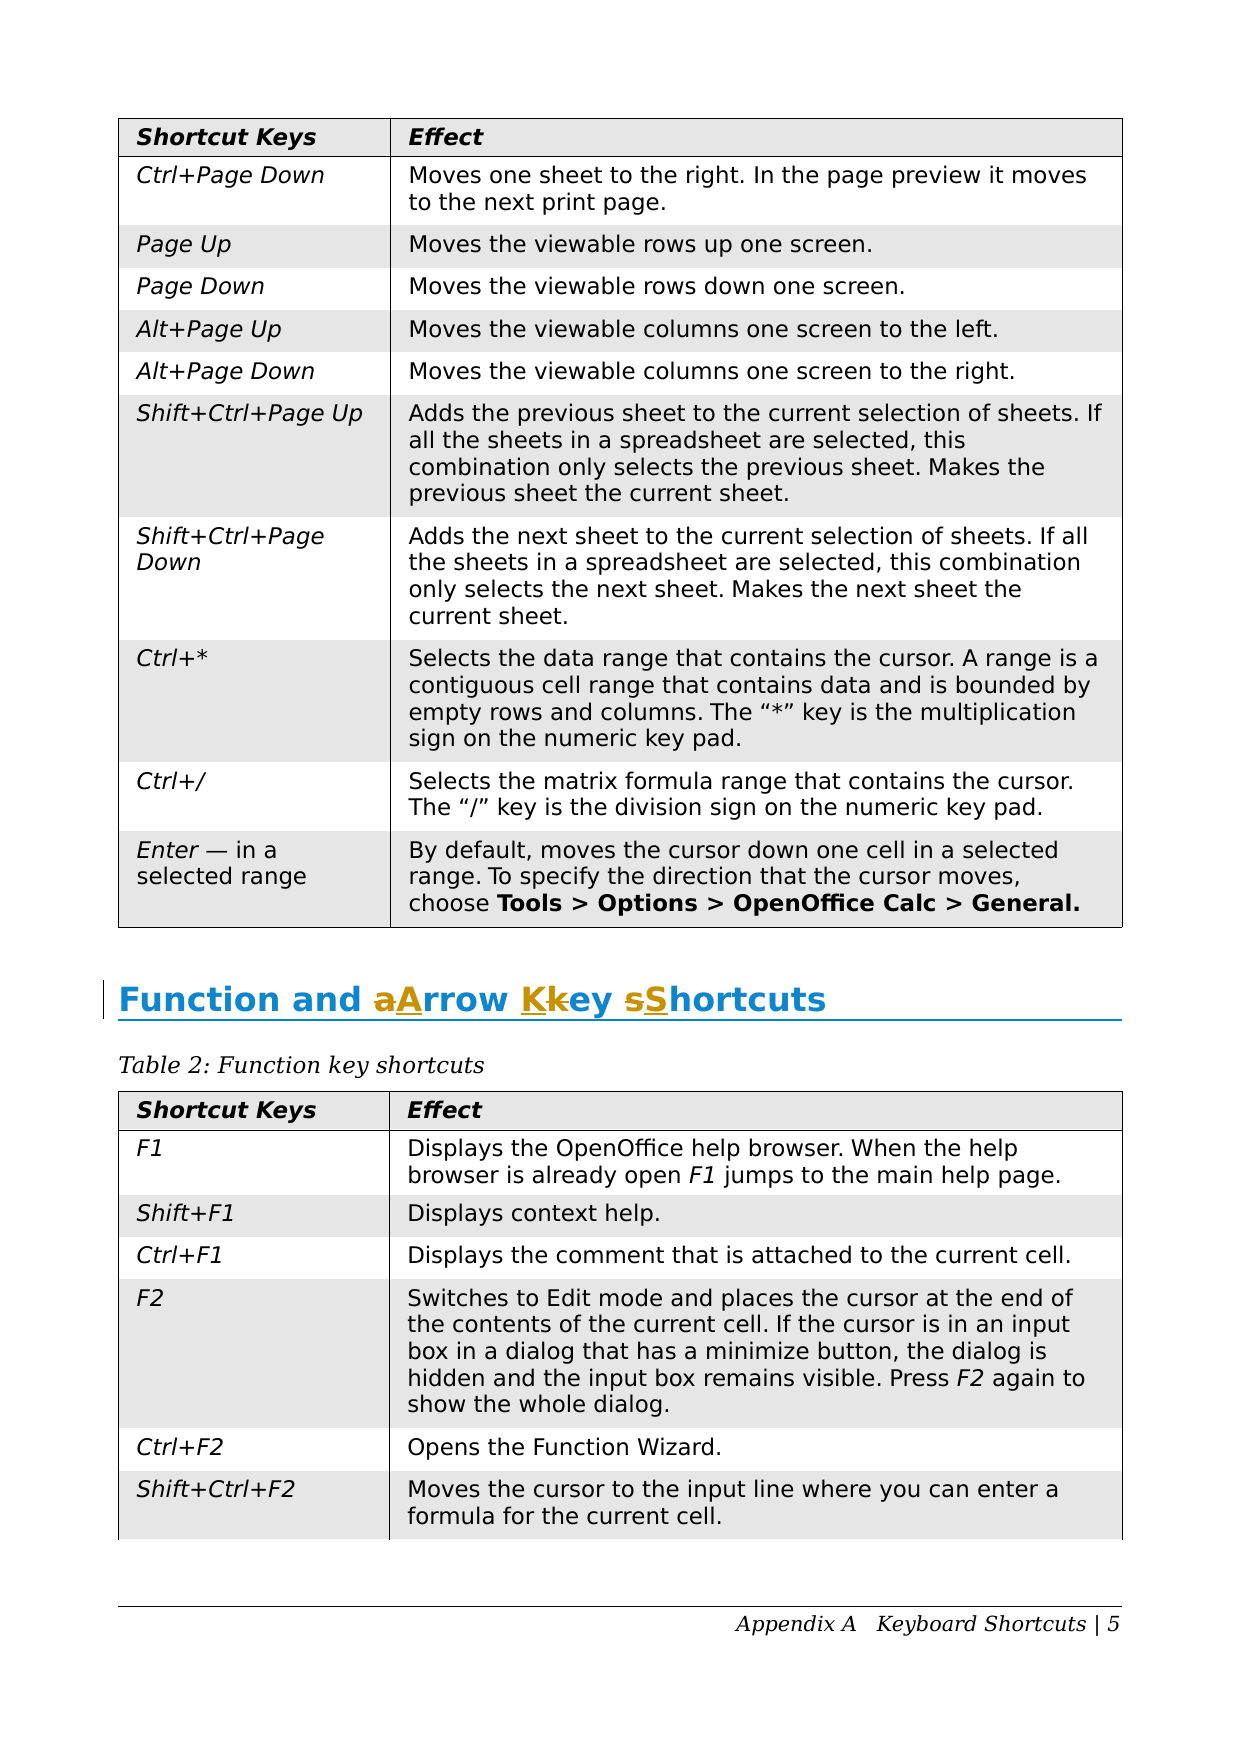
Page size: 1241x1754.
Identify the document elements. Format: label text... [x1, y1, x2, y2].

table_cell Page Up [119, 225, 390, 268]
table_cell Alt+Page Down [119, 352, 390, 394]
table_cell Page Down [119, 268, 390, 310]
table_header Effect [391, 119, 1122, 156]
subtitle Function and Arrow Key Shortcuts [118, 980, 1122, 1019]
table_cell Selects the matrix formula range that contains the cursor. The “/” key is the division sign on the numeric key pad. [391, 762, 1122, 831]
table_cell Moves the viewable rows down one screen. [391, 268, 1122, 310]
table_cell Moves one sheet to the right. In the page preview it moves to the next print page. [391, 157, 1122, 225]
table_cell Displays context help. [390, 1195, 1122, 1237]
table_cell Moves the viewable columns one screen to the right. [391, 352, 1122, 394]
table_header Shortcut Keys [119, 119, 390, 156]
table_cell Alt+Page Up [119, 310, 390, 352]
table_cell Shift+Ctrl+Page Down [119, 517, 390, 639]
table_cell Ctrl+/ [119, 762, 390, 831]
table_cell Ctrl+F2 [119, 1428, 389, 1471]
table_cell Ctrl+F1 [119, 1237, 389, 1279]
table_cell Selects the data range that contains the cursor. A range is a contiguous cell range that contains data and is bounded by empty rows and columns. The “*” key is the multiplication sign on the numeric key pad. [391, 640, 1122, 762]
table_cell Shift+Ctrl+F2 [119, 1471, 389, 1539]
table_cell Switches to Edit mode and places the cursor at the end of the contents of the current cell. If the cursor is in an input box in a dialog that has a minimize button, the dialog is hidden and the input box remains visible. Press F2 again to show the whole dialog. [390, 1279, 1122, 1428]
table_header Shortcut Keys [119, 1092, 389, 1129]
table_cell Adds the previous sheet to the current selection of sheets. If all the sheets in a spreadsheet are selected, this combination only selects the previous sheet. Makes the previous sheet the current sheet. [391, 395, 1122, 517]
table_header Effect [390, 1092, 1122, 1129]
table_cell Ctrl+* [119, 640, 390, 762]
table_cell F2 [119, 1279, 389, 1428]
table_cell Moves the viewable columns one screen to the left. [391, 310, 1122, 352]
table_cell Shift+Ctrl+Page Up [119, 395, 390, 517]
table_cell Displays the comment that is attached to the current cell. [390, 1237, 1122, 1279]
table_cell Adds the next sheet to the current selection of sheets. If all the sheets in a spreadsheet are selected, this combination only selects the next sheet. Makes the next sheet the current sheet. [391, 517, 1122, 639]
table_cell By default, moves the cursor down one cell in a selected range. To specify the direction that the cursor moves, choose Tools > Options > OpenOffice Calc > General. [391, 831, 1122, 927]
text Table 2: Function key shortcuts [118, 1052, 1122, 1079]
table_cell Opens the Function Wizard. [390, 1428, 1122, 1471]
table_cell Moves the viewable rows up one screen. [391, 225, 1122, 268]
table_cell Enter — in a selected range [119, 831, 390, 927]
table_cell Shift+F1 [119, 1195, 389, 1237]
table_cell Displays the OpenOffice help browser. When the help browser is already open F1 jumps to the main help page. [390, 1131, 1122, 1194]
table_cell Moves the cursor to the input line where you can enter a formula for the current cell. [390, 1471, 1122, 1539]
table_cell F1 [119, 1131, 389, 1194]
table_cell Ctrl+Page Down [119, 157, 390, 225]
